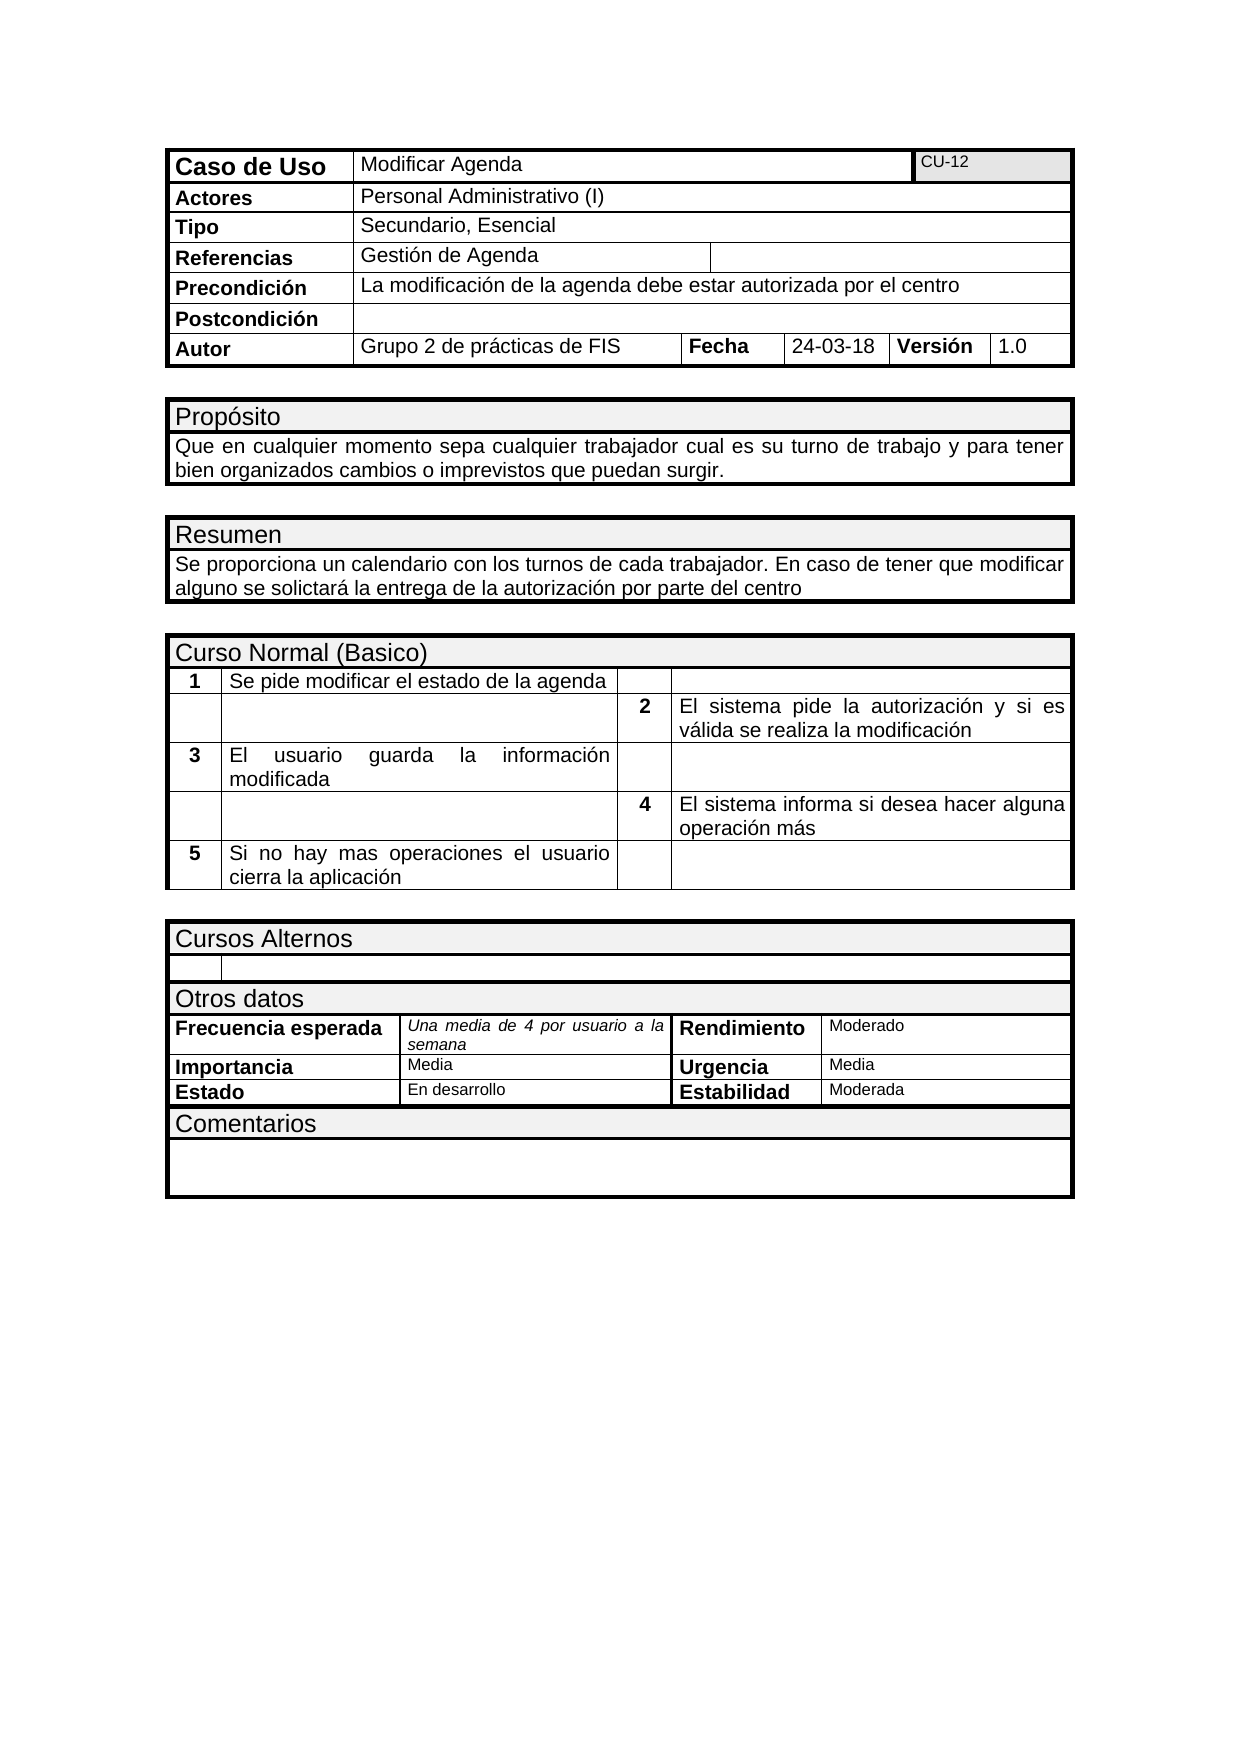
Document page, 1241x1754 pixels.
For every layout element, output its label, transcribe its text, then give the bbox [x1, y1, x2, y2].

table_cell Actores [170, 184, 353, 211]
table_cell [222, 792, 617, 840]
table_cell Una media de 4 por usuario a la semana [401, 1016, 670, 1054]
table_cell [618, 669, 671, 693]
table_cell Estado [170, 1080, 399, 1104]
table_cell Otros datos [170, 984, 1070, 1013]
table_cell 1.0 [991, 334, 1070, 363]
table_cell Si no hay mas operaciones el usuario cierra la aplicación [222, 841, 617, 889]
table_cell 5 [170, 841, 221, 889]
table_cell Se pide modificar el estado de la agenda [222, 669, 617, 693]
table_cell Que en cualquier momento sepa cualquier trabajador cual es su turno de trabajo y para tener bien organizados cambios o imprevistos que puedan surgir. [170, 434, 1070, 481]
table_cell [618, 841, 671, 889]
table_cell [354, 304, 1070, 333]
table_cell Frecuencia esperada [170, 1016, 399, 1054]
table_cell El sistema pide la autorización y si es válida se realiza la modificación [672, 694, 1070, 742]
table_cell Referencias [170, 243, 353, 272]
table_cell Se proporciona un calendario con los turnos de cada trabajador. En caso de tener que modificar alguno se solictará la entrega de la autorización por parte del centro [170, 551, 1070, 599]
table_cell Estabilidad [673, 1080, 821, 1104]
table_cell [170, 1140, 1070, 1194]
table_cell 3 [170, 743, 221, 791]
table_cell Secundario, Esencial [354, 213, 1070, 242]
table_cell Importancia [170, 1055, 399, 1079]
table_cell 4 [618, 792, 671, 840]
table_cell Comentarios [170, 1109, 1070, 1137]
table_cell [170, 792, 221, 840]
table_header CU-12 [916, 152, 1070, 181]
table_cell [222, 956, 1070, 979]
table_cell Moderado [822, 1016, 1070, 1054]
table_cell Autor [170, 334, 353, 363]
table_cell 1 [170, 669, 221, 693]
table_cell Urgencia [673, 1055, 821, 1079]
table_cell 2 [618, 694, 671, 742]
table_cell [618, 743, 671, 791]
table_cell En desarrollo [401, 1080, 670, 1104]
table_cell Rendimiento [673, 1016, 821, 1054]
table_cell 24-03-18 [785, 334, 889, 363]
table_cell Media [822, 1055, 1070, 1079]
table_cell [672, 743, 1070, 791]
table_header Modificar Agenda [354, 152, 911, 181]
table_cell Fecha [682, 334, 784, 363]
table_cell [170, 694, 221, 742]
table_cell La modificación de la agenda debe estar autorizada por el centro [354, 273, 1070, 303]
table_cell [711, 243, 1070, 272]
table_cell Media [401, 1055, 670, 1079]
table_cell Moderada [822, 1080, 1070, 1104]
table_cell [170, 956, 221, 979]
table_cell El sistema informa si desea hacer alguna operación más [672, 792, 1070, 840]
table_cell Personal Administrativo (I) [354, 184, 1070, 211]
table_header Curso Normal (Basico) [170, 638, 1070, 666]
table_header Propósito [170, 402, 1070, 430]
table_cell [222, 694, 617, 742]
table_cell [672, 841, 1070, 889]
table_cell [672, 669, 1070, 693]
table_cell Precondición [170, 273, 353, 303]
table_header Cursos Alternos [170, 924, 1070, 952]
table_header Resumen [170, 520, 1070, 548]
table_cell Postcondición [170, 304, 353, 333]
table_cell Tipo [170, 213, 353, 242]
table_cell Versión [890, 334, 990, 363]
table_cell El usuario guarda la información modificada [222, 743, 617, 791]
table_cell Gestión de Agenda [354, 243, 710, 272]
table_cell Grupo 2 de prácticas de FIS [354, 334, 681, 363]
table_header Caso de Uso [170, 152, 353, 181]
